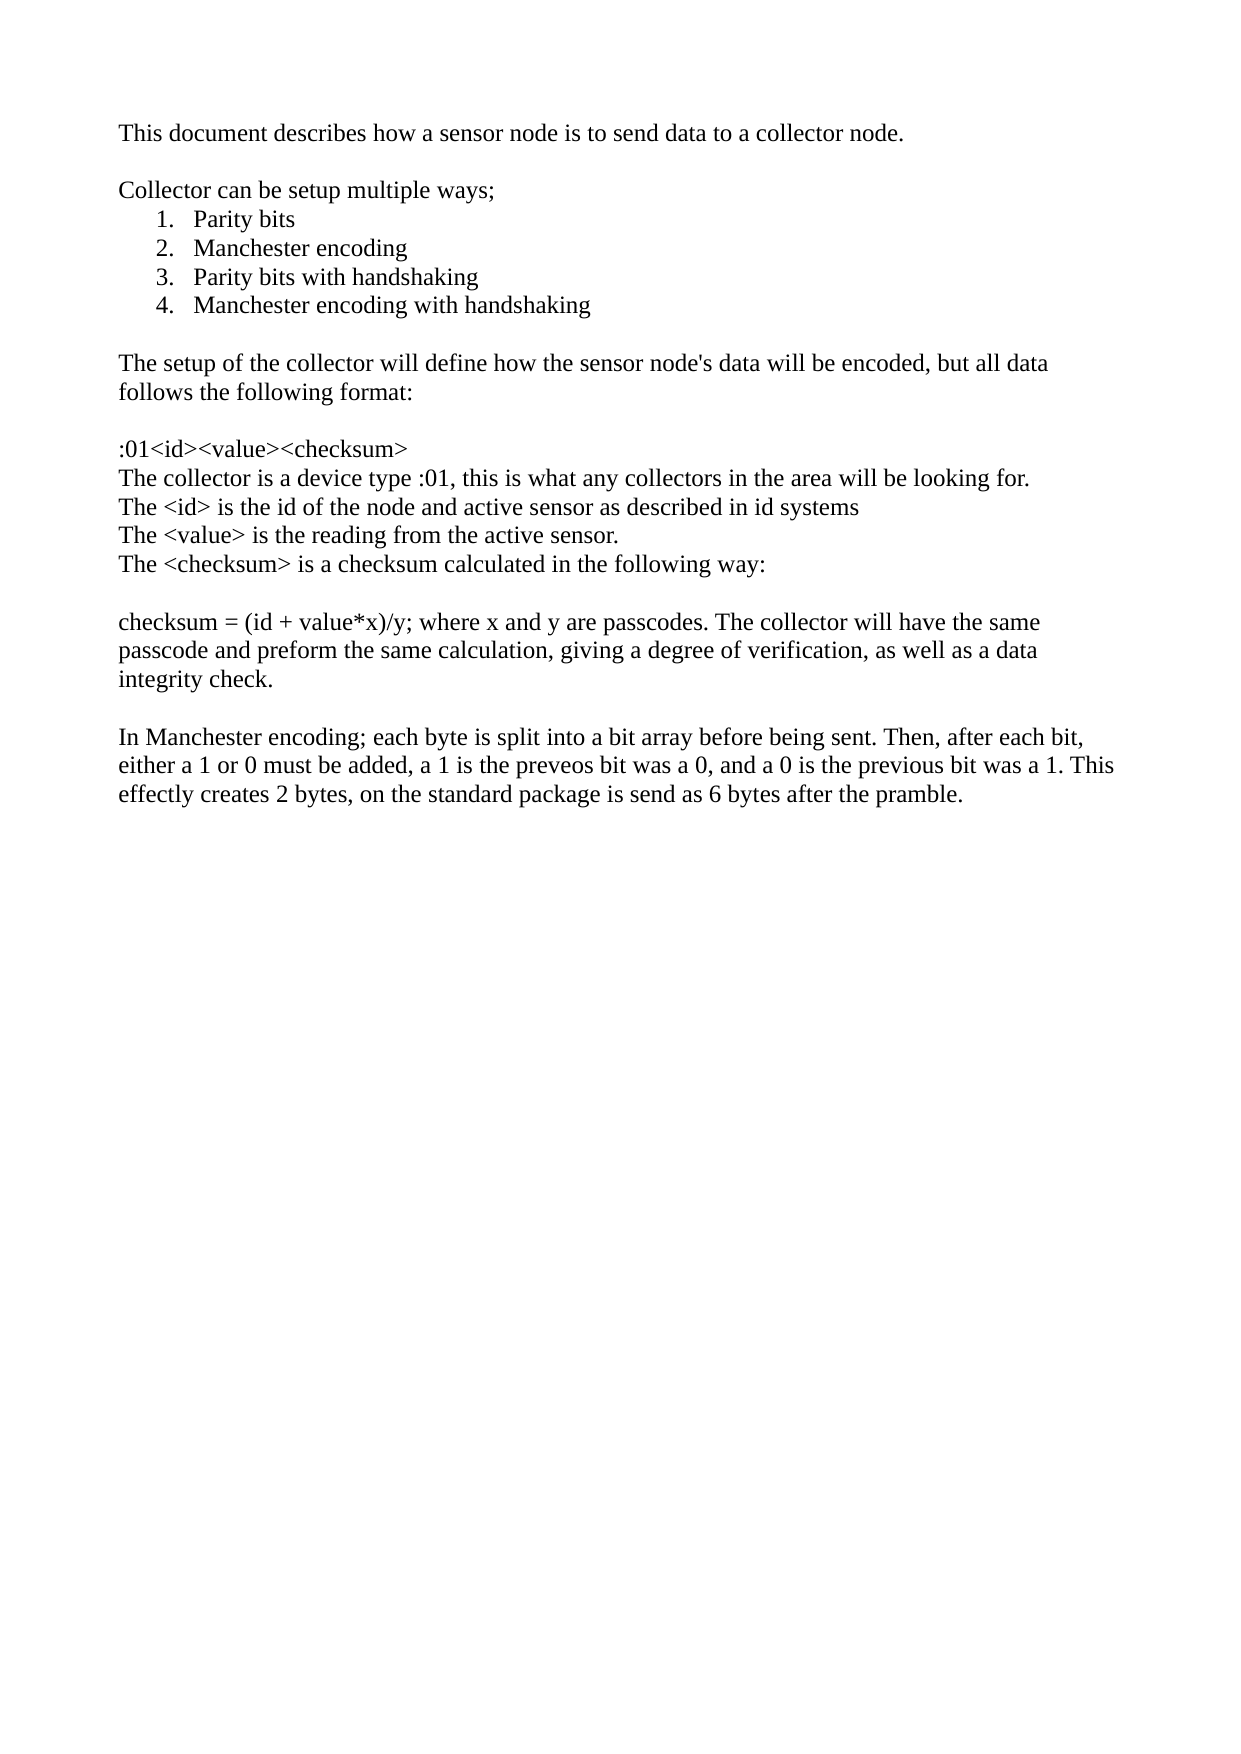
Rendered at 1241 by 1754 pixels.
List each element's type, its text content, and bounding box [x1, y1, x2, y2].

list Parity bits [156, 204, 1122, 233]
list Manchester encoding [156, 233, 1122, 262]
text The <checksum> is a checksum calculated in the following way: [118, 549, 1122, 607]
text This document describes how a sensor node is to send data to a collector node. [118, 118, 1122, 147]
text checksum = (id + value*x)/y; where x and y are passcodes. The collector will have the same passcode and preform the same calculation, giving a degree of verification, as well as a data integrity check. [118, 607, 1122, 693]
text :01<id><value><checksum> [118, 434, 1122, 463]
text The collector is a device type :01, this is what any collectors in the area will be looking for. [118, 463, 1122, 492]
text The setup of the collector will define how the sensor node's data will be encoded, but all data follows the following format: [118, 348, 1122, 406]
list Parity bits with handshaking [156, 262, 1122, 291]
text The <id> is the id of the node and active sensor as described in id systems [118, 492, 1122, 521]
list Manchester encoding with handshaking [156, 291, 1122, 319]
text The <value> is the reading from the active sensor. [118, 521, 1122, 549]
text In Manchester encoding; each byte is split into a bit array before being sent. Then, after each bit, either a 1 or 0 must be added, a 1 is the preveos bit was a 0, and a 0 is the previous bit was a 1. This effectly creates 2 bytes, on the standard package is send as 6 bytes after the pramble. [118, 722, 1122, 808]
text Collector can be setup multiple ways; [118, 176, 1122, 204]
